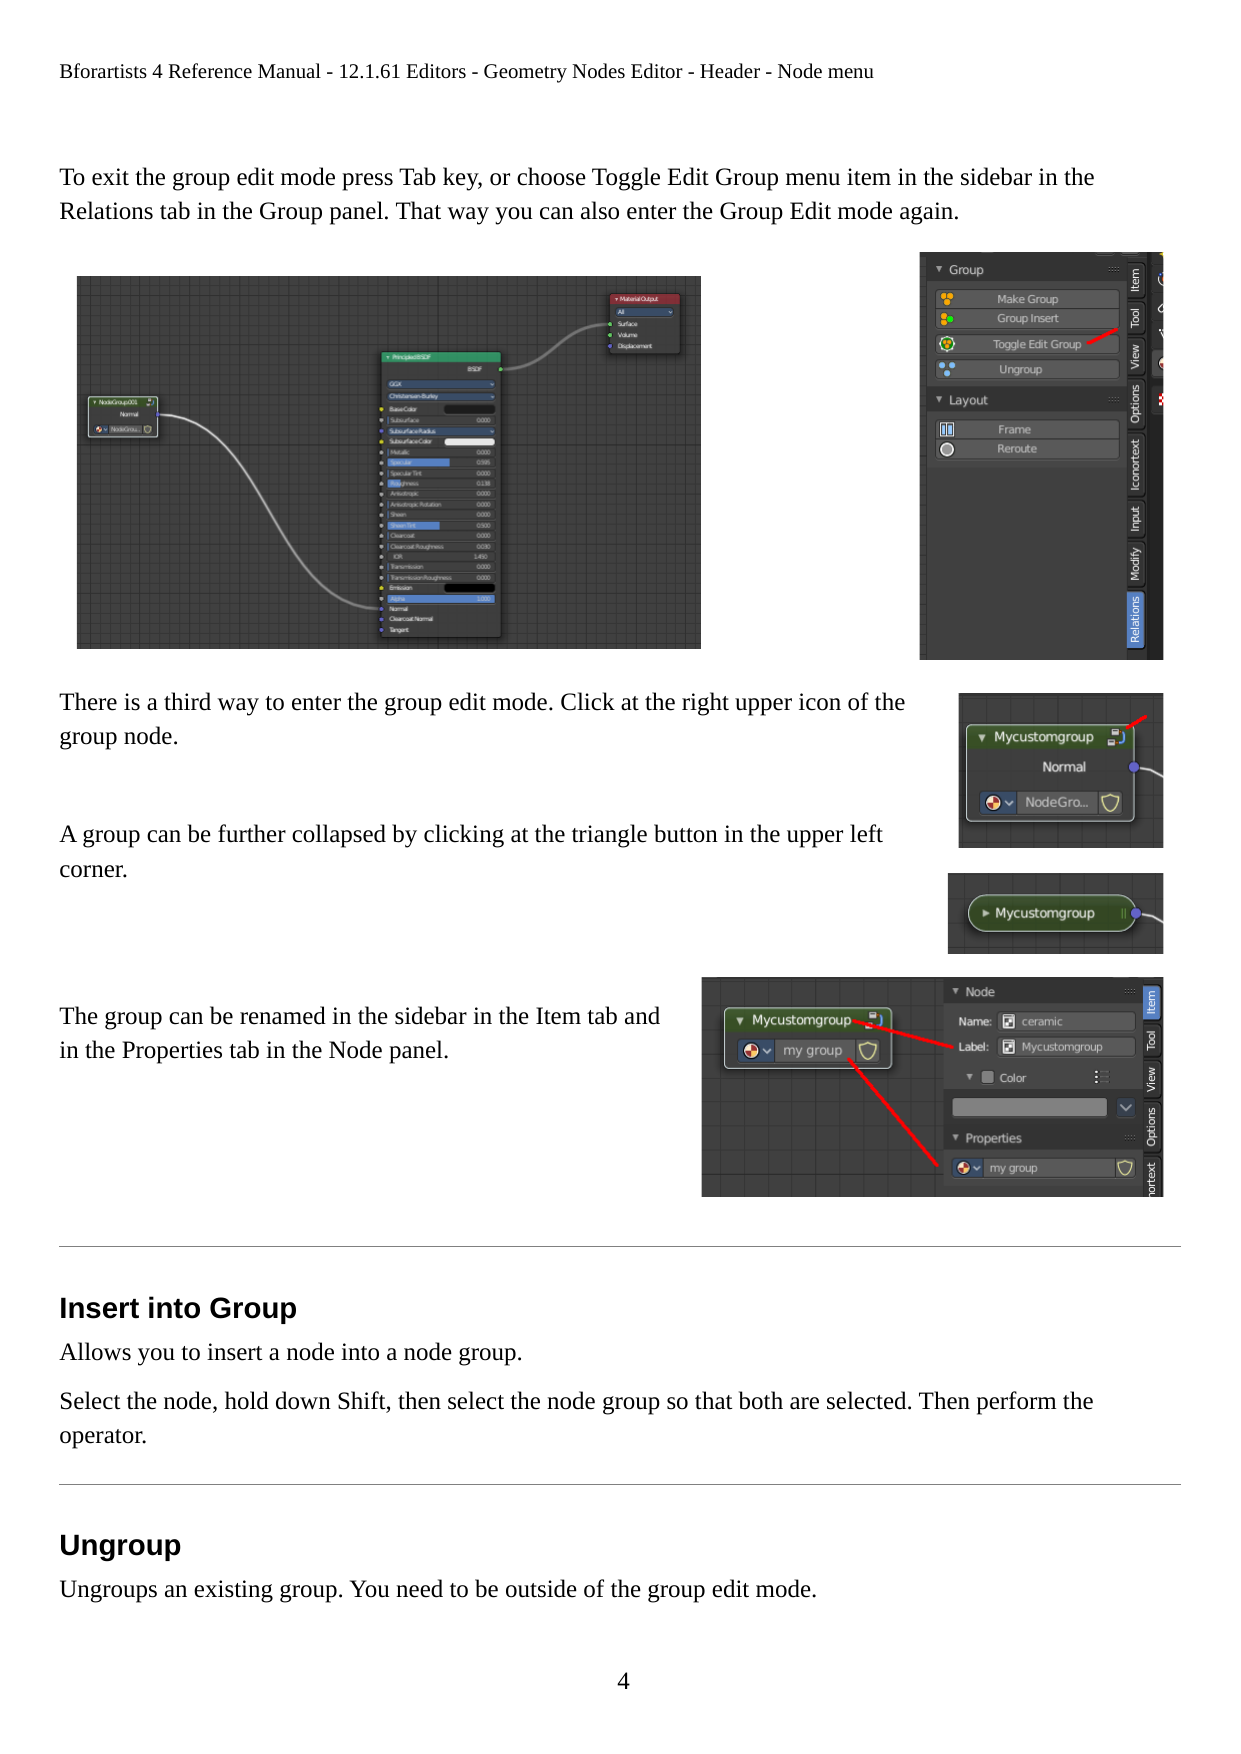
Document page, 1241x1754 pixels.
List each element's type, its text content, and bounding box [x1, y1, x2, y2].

text A group can be further collapsed by clicking at the triangle button in the upper left corner. [59, 819, 1181, 883]
picture [701, 977, 1164, 1197]
text There is a third way to enter the group edit mode. Click at the right upper icon of the group node. [59, 687, 1181, 750]
subtitle Insert into Group [59, 1291, 1181, 1324]
picture [76, 276, 701, 649]
picture [958, 693, 1164, 848]
text Ungroups an existing group. You need to be outside of the group edit mode. [59, 1574, 1181, 1603]
text To exit the group edit mode press Tab key, or choose Toggle Edit Group menu item in the sidebar in the Relations tab in the Group panel. That way you can also enter the Group Edit mode again. [59, 162, 1181, 225]
text The group can be renamed in the sidebar in the Item tab and in the Properties tab in the Node panel. [59, 1001, 701, 1064]
text Allows you to insert a node into a node group. [59, 1337, 1181, 1366]
picture [919, 252, 1164, 660]
picture [947, 873, 1164, 954]
subtitle Ungroup [59, 1528, 1181, 1562]
text Select the node, hold down Shift, then select the node group so that both are selected. Then perform the operator. [59, 1386, 1181, 1449]
